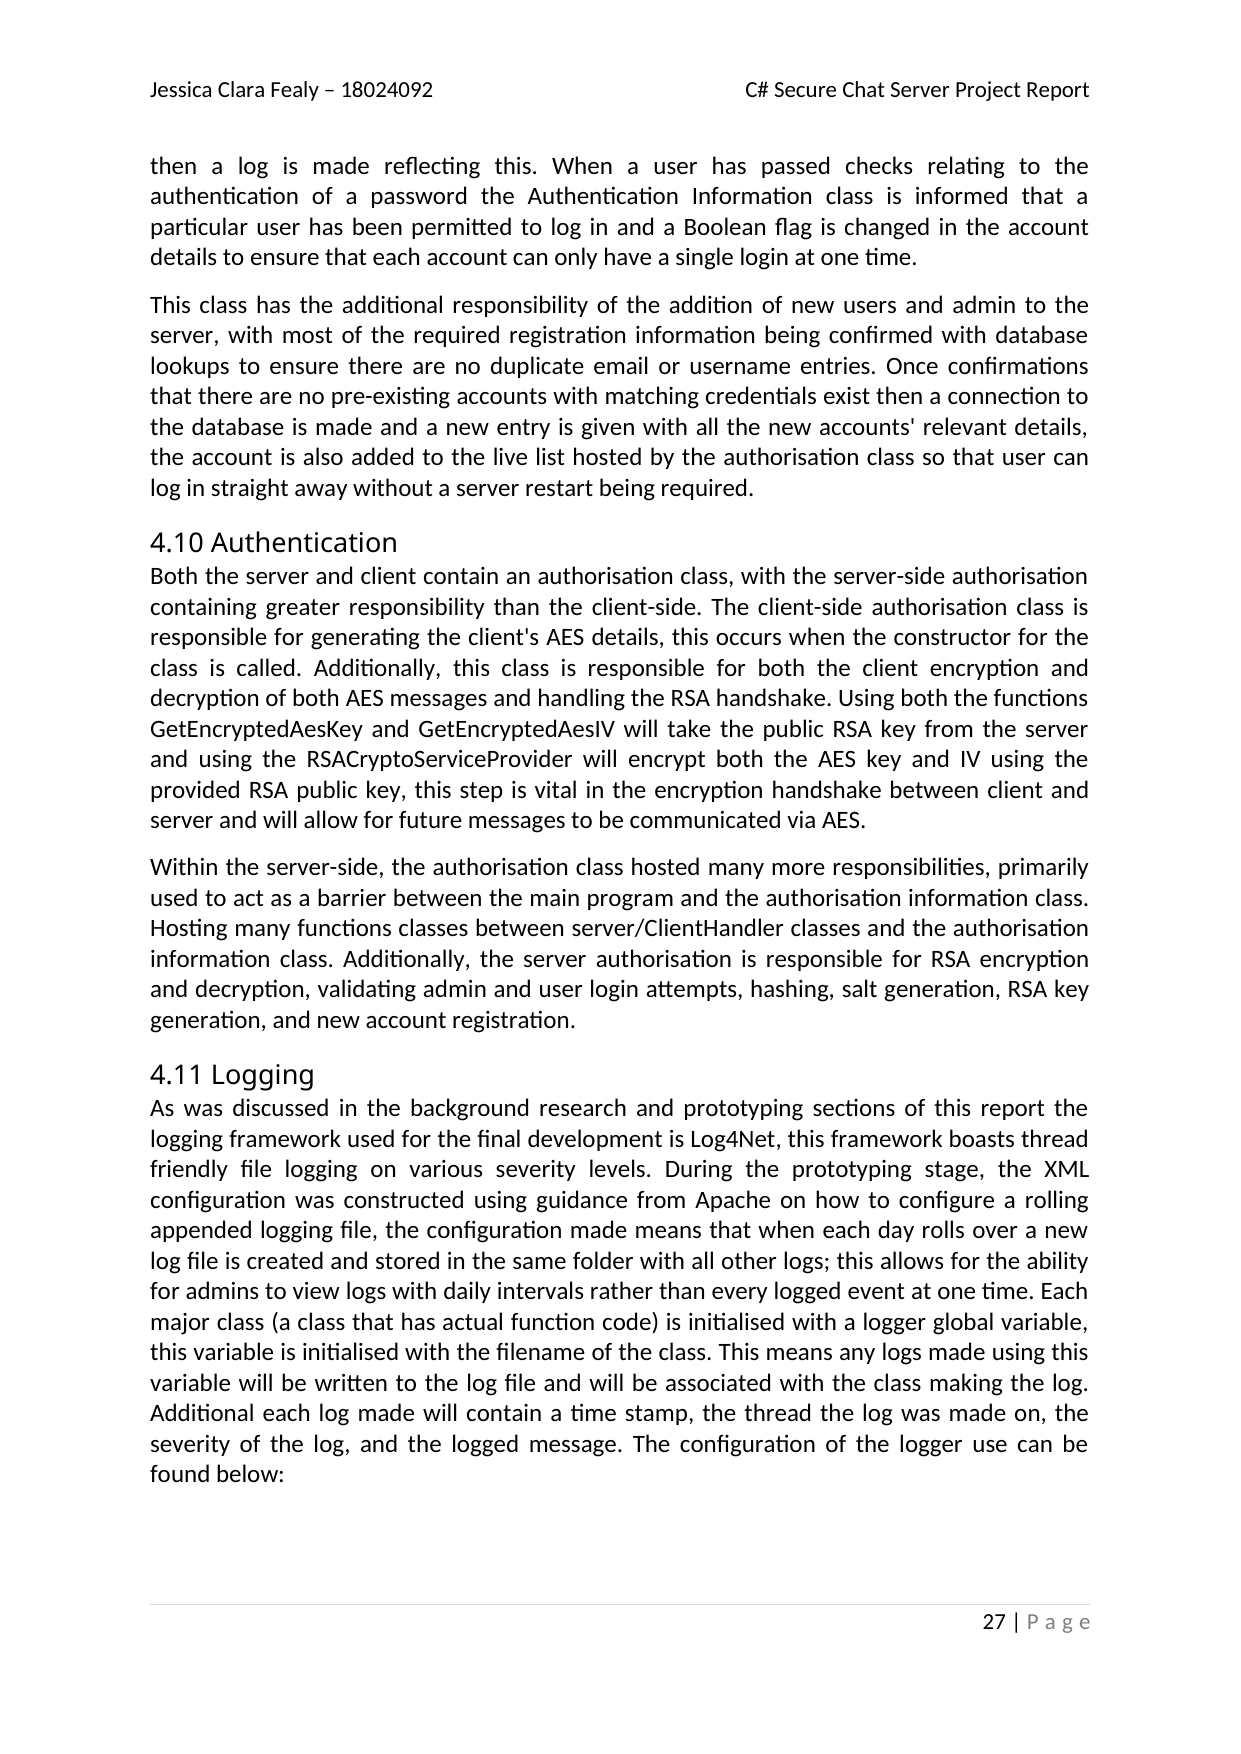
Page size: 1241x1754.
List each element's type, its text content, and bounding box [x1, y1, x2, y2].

subtitle 4.10 Authentication [150, 523, 1090, 560]
text This class has the additional responsibility of the addition of new users and admin to the server, with most of the required registration information being confirmed with database lookups to ensure there are no duplicate email or username entries. Once confirmations that there are no pre-existing accounts with matching credentials exist then a connection to the database is made and a new entry is given with all the new accounts' relevant details, the account is also added to the live list hosted by the authorisation class so that user can log in straight away without a server restart being required. [150, 289, 1090, 502]
text Both the server and client contain an authorisation class, with the server-side authorisation containing greater responsibility than the client-side. The client-side authorisation class is responsible for generating the client's AES details, this occurs when the constructor for the class is called. Additionally, this class is responsible for both the client encryption and decryption of both AES messages and handling the RSA handshake. Using both the functions GetEncryptedAesKey and GetEncryptedAesIV will take the public RSA key from the server and using the RSACryptoServiceProvider will encrypt both the AES key and IV using the provided RSA public key, this step is vital in the encryption handshake between client and server and will allow for future messages to be communicated via AES. [150, 560, 1090, 835]
text then a log is made reflecting this. When a user has passed checks relating to the authentication of a password the Authentication Information class is informed that a particular user has been permitted to log in and a Boolean flag is changed in the account details to ensure that each account can only have a single login at one time. [150, 150, 1090, 272]
text Within the server-side, the authorisation class hosted many more responsibilities, primarily used to act as a barrier between the main program and the authorisation information class. Hosting many functions classes between server/ClientHandler classes and the authorisation information class. Additionally, the server authorisation is responsible for RSA encryption and decryption, validating admin and user login attempts, hashing, salt generation, RSA key generation, and new account registration. [150, 851, 1090, 1034]
text As was discussed in the background research and prototyping sections of this report the logging framework used for the final development is Log4Net, this framework boasts thread friendly file logging on various severity levels. During the prototyping stage, the XML configuration was constructed using guidance from Apache on how to configure a rolling appended logging file, the configuration made means that when each day rolls over a new log file is created and stored in the same folder with all other logs; this allows for the ability for admins to view logs with daily intervals rather than every logged event at one time. Each major class (a class that has actual function code) is initialised with a logger global variable, this variable is initialised with the filename of the class. This means any logs made using this variable will be written to the log file and will be associated with the class making the log. Additional each log made will contain a time stamp, the thread the log was made on, the severity of the log, and the logged message. The configuration of the logger use can be found below: [150, 1092, 1090, 1489]
subtitle 4.11 Logging [150, 1055, 1090, 1092]
